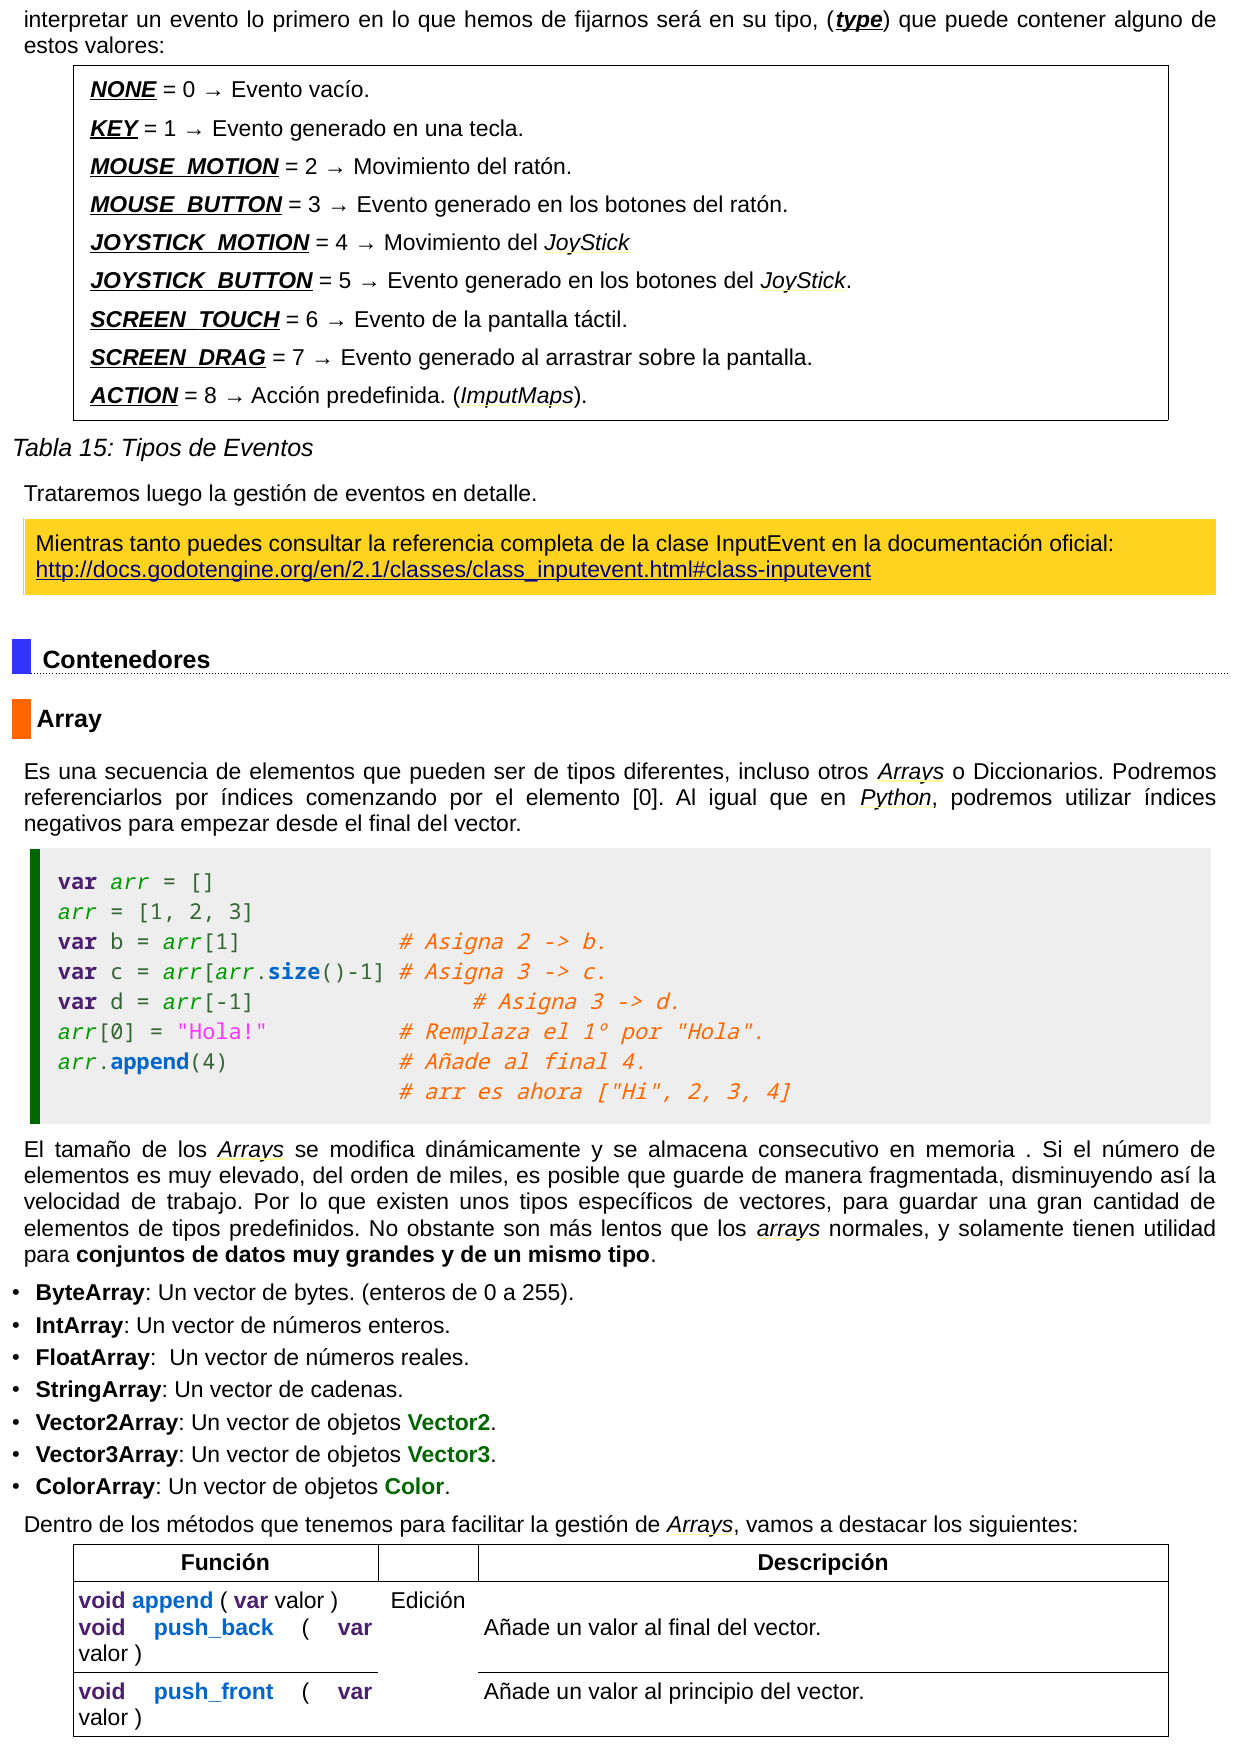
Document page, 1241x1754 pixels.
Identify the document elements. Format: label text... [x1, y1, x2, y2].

table_cell Añade un valor al final del vector. [478, 1582, 1168, 1672]
text # arr es ahora ["Hi", 2, 3, 4] [40, 1076, 1211, 1124]
text arr.append(4) # Añade al final 4. [40, 1046, 1211, 1076]
table_cell void append ( var valor ) void push_back ( var valor ) [74, 1582, 378, 1672]
list ByteArray: Un vector de bytes. (enteros de 0 a 255). [12, 1279, 1228, 1306]
text Trataremos luego la gestión de eventos en detalle. [23, 480, 1217, 506]
table_cell Añade un valor al principio del vector. [478, 1673, 1168, 1736]
list ColorArray: Un vector de objetos Color. [12, 1473, 1228, 1499]
text arr = [1, 2, 3] [40, 896, 1211, 926]
subtitle Contenedores [31, 639, 1228, 673]
text El tamaño de los Arrays se modifica dinámicamente y se almacena consecutivo en memoria . Si el número de elementos es muy elevado, del orden de miles, es posible que guarde de manera fragmentada, disminuyendo así la velocidad de trabajo. Por lo que existen unos tipos específicos de vectores, para guardar una gran cantidad de elementos de tipos predefinidos. No obstante son más lentos que los arrays normales, y solamente tienen utilidad para conjuntos de datos muy grandes y de un mismo tipo. [23, 1136, 1217, 1267]
table_header [379, 1545, 478, 1581]
text http://docs.godotengine.org/en/2.1/classes/class_inputevent.html#class-inputevent [25, 544, 1216, 595]
table_cell Edición [378, 1582, 478, 1736]
list Vector3Array: Un vector de objetos Vector3. [12, 1441, 1228, 1467]
text Mientras tanto puedes consultar la referencia completa de la clase InputEvent en la documentación oficial: [25, 519, 1216, 544]
list IntArray: Un vector de números enteros. [12, 1312, 1228, 1338]
text arr[0] = "Hola!" # Remplaza el 1º por "Hola". [40, 1016, 1211, 1046]
table_header Descripción [479, 1545, 1168, 1581]
list StringArray: Un vector de cadenas. [12, 1376, 1228, 1402]
list Vector2Array: Un vector de objetos Vector2. [12, 1408, 1228, 1435]
list FloatArray: Un vector de números reales. [12, 1344, 1228, 1370]
text interpretar un evento lo primero en lo que hemos de fijarnos será en su tipo, (type) que puede contener alguno de estos valores: [23, 6, 1217, 59]
table_cell void push_front ( var valor ) [74, 1673, 378, 1736]
text var c = arr[arr.size()-1] # Asigna 3 -> c. [40, 956, 1211, 986]
text var b = arr[1] # Asigna 2 -> b. [40, 926, 1211, 956]
text Tabla 15: Tipos de Eventos [12, 433, 1228, 462]
table_header NONE = 0 → Evento vacío. KEY = 1 → Evento generado en una tecla. MOUSE_MOTION = 2 → Movimiento del ratón. MOUSE_BUTTON = 3 → Evento generado en los botones del ratón. JOYSTICK_MOTION = 4 → Movimiento del JoyStick JOYSTICK_BUTTON = 5 → Evento generado en los botones del JoyStick. SCREEN_TOUCH = 6 → Evento de la pantalla táctil. SCREEN_DRAG = 7 → Evento generado al arrastrar sobre la pantalla. ACTION = 8 → Acción predefinida. (ImputMaps). [74, 66, 1168, 420]
text Dentro de los métodos que tenemos para facilitar la gestión de Arrays, vamos a destacar los siguientes: [23, 1511, 1217, 1538]
table_header Función [74, 1545, 378, 1581]
text var arr = [] [29, 848, 1211, 896]
text Es una secuencia de elementos que pueden ser de tipos diferentes, incluso otros Arrays o Diccionarios. Podremos referenciarlos por índices comenzando por el elemento [0]. Al igual que en Python, podremos utilizar índices negativos para empezar desde el final del vector. [23, 758, 1217, 837]
text var d = arr[-1] # Asigna 3 -> d. [40, 986, 1211, 1016]
subtitle Array [12, 698, 1228, 739]
